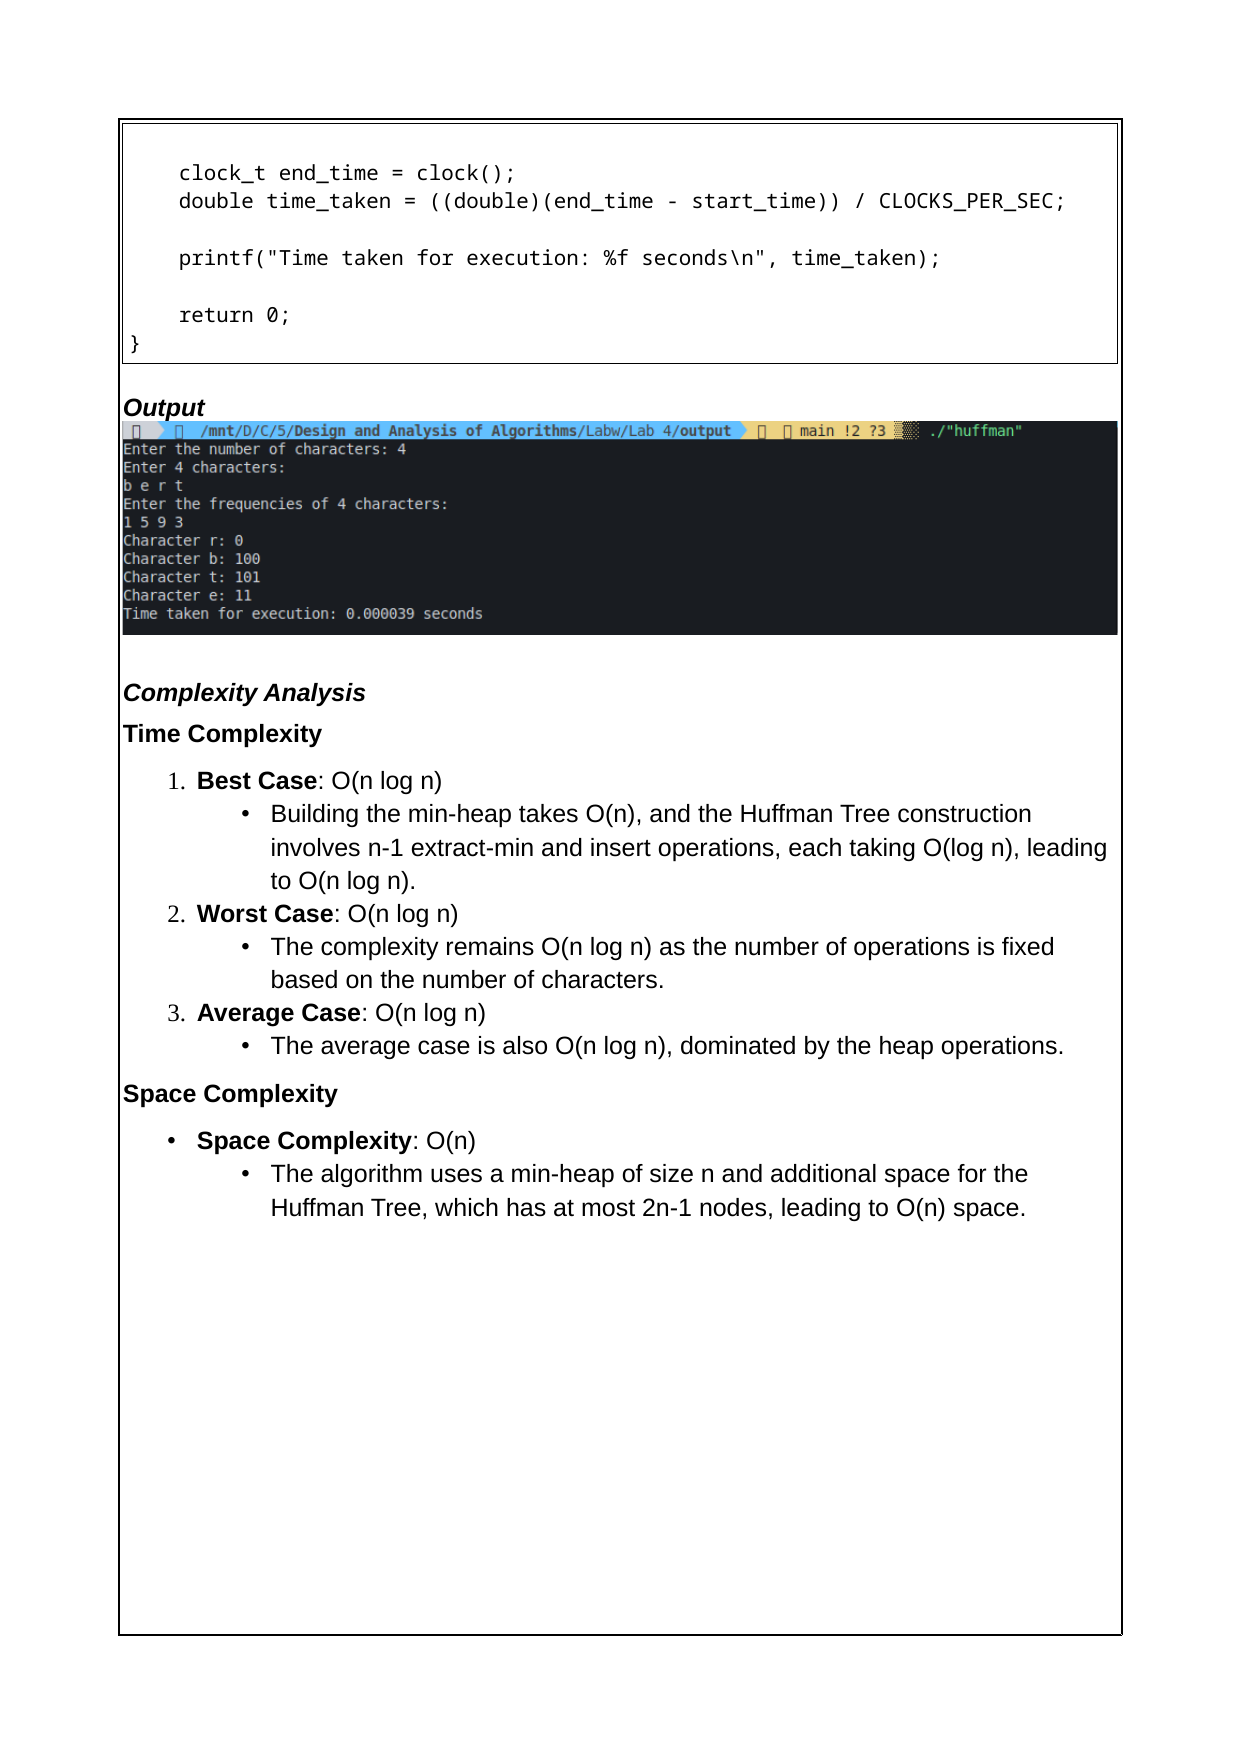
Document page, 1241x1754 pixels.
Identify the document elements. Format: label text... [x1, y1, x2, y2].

list Space Complexity: O(n) [167, 1126, 1118, 1155]
table_header clock_t end_time = clock(); double time_taken = ((double)(end_time - start_time)) / CLOCKS_PER_SEC; printf("Time taken for execution: %f seconds\n", time_taken); return 0; } [123, 124, 1117, 363]
list The complexity remains O(n log n) as the number of operations is fixed based on the number of characters. [241, 932, 1118, 994]
text Space Complexity [123, 1079, 1118, 1107]
subtitle Complexity Analysis [123, 677, 1118, 706]
list Best Case: O(n log n) [167, 766, 1118, 795]
list Worst Case: O(n log n) [167, 899, 1118, 927]
list The algorithm uses a min-heap of size n and additional space for the Huffman Tree, which has at most 2n-1 nodes, leading to O(n) space. [241, 1159, 1118, 1221]
list Building the min-heap takes O(n), and the Huffman Tree construction involves n-1 extract-min and insert operations, each taking O(log n), leading to O(n log n). [241, 799, 1118, 894]
text Output [123, 392, 1118, 421]
text Time Complexity [123, 719, 1118, 747]
list The average case is also O(n log n), dominated by the heap operations. [241, 1031, 1118, 1060]
list Average Case: O(n log n) [167, 998, 1118, 1027]
picture [122, 421, 1118, 635]
